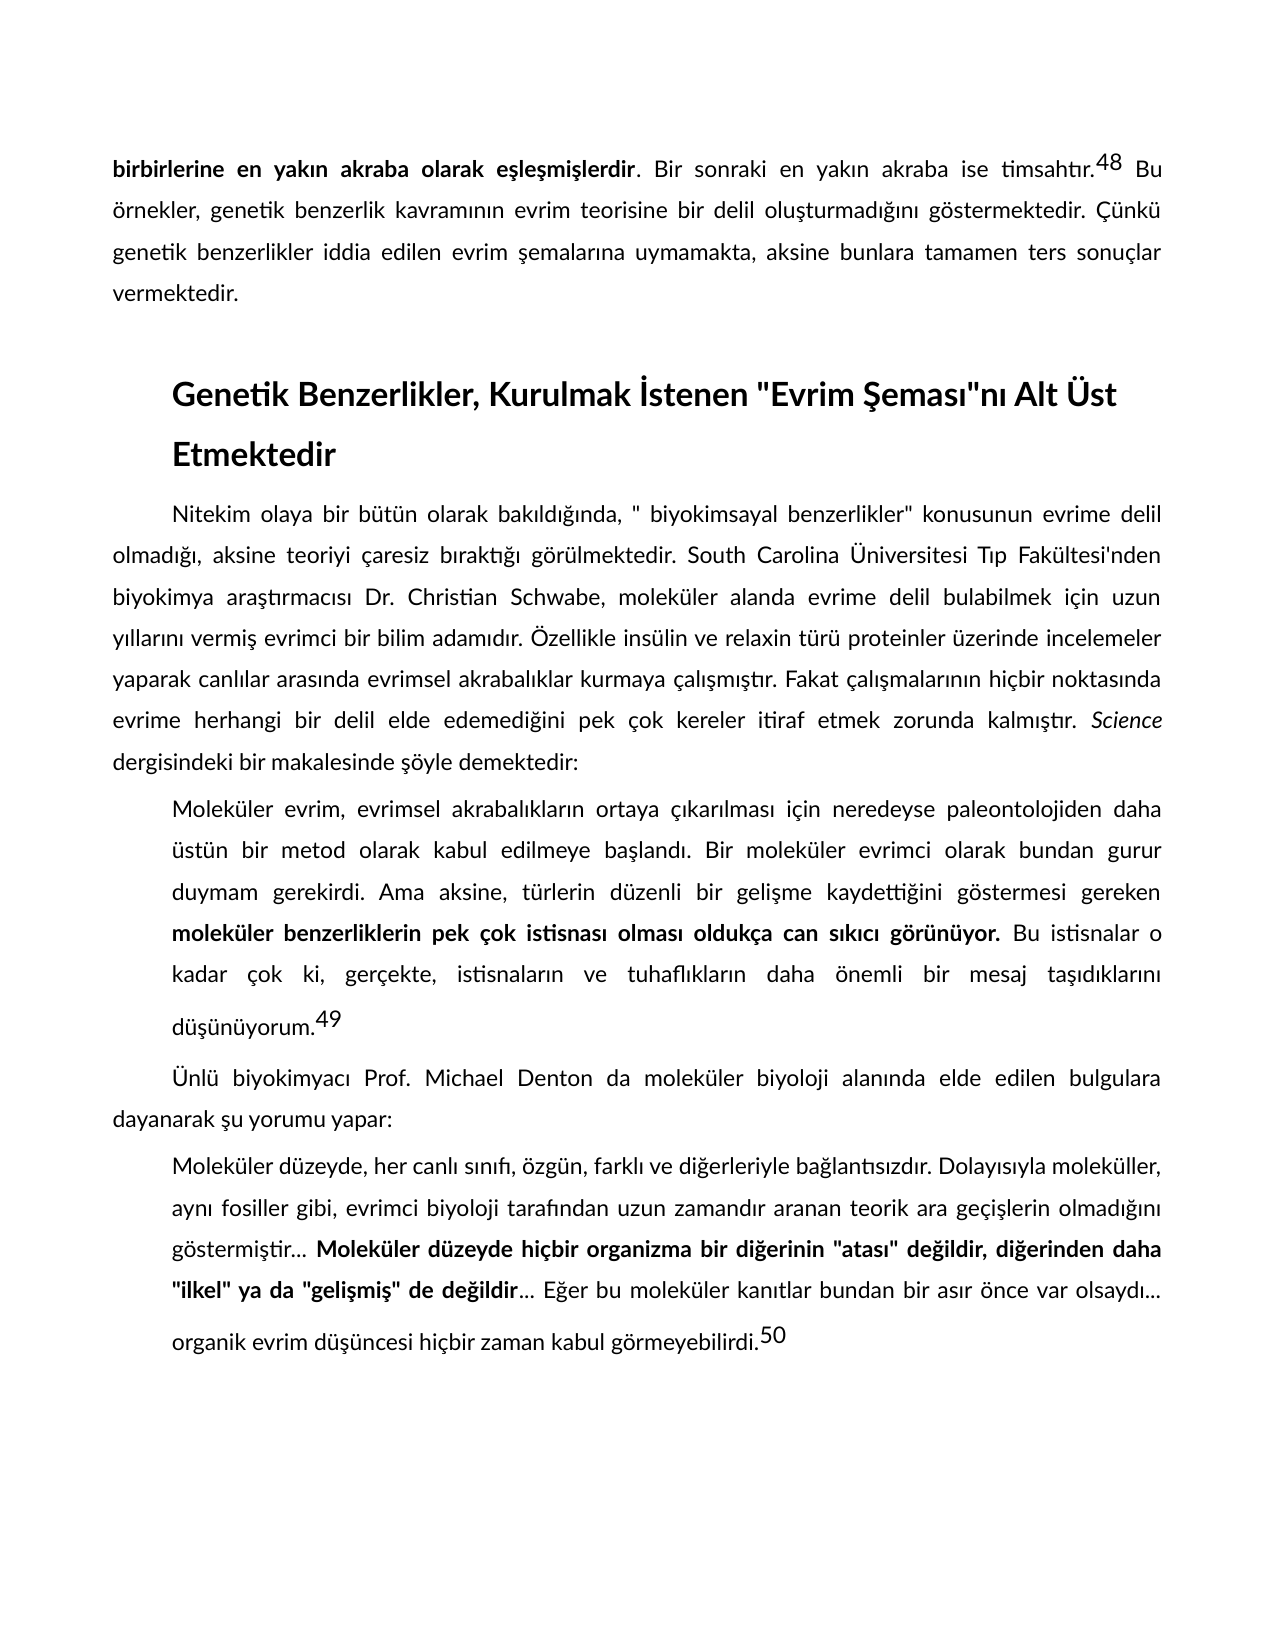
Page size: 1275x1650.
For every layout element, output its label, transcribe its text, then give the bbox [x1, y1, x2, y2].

text Ünlü biyokimyacı Prof. Michael Denton da moleküler biyoloji alanında elde edilen bulgulara dayanarak şu yorumu yapar: [112, 1063, 1162, 1132]
text Nitekim olaya bir bütün olarak bakıldığında, " biyokimsayal benzerlikler" konusunun evrime delil olmadığı, aksine teoriyi çaresiz bıraktığı görülmektedir. South Carolina Üniversitesi Tıp Fakültesi'nden biyokimya araştırmacısı Dr. Christian Schwabe, moleküler alanda evrime delil bulabilmek için uzun yıllarını vermiş evrimci bir bilim adamıdır. Özellikle insülin ve relaxin türü proteinler üzerinde incelemeler yaparak canlılar arasında evrimsel akrabalıklar kurmaya çalışmıştır. Fakat çalışmalarının hiçbir noktasında evrime herhangi bir delil elde edemediğini pek çok kereler itiraf etmek zorunda kalmıştır. Science dergisindeki bir makalesinde şöyle demektedir: [112, 500, 1162, 775]
text birbirlerine en yakın akraba olarak eşleşmişlerdir. Bir sonraki en yakın akraba ise timsahtır.48 Bu örnekler, genetik benzerlik kavramının evrim teorisine bir delil oluşturmadığını göstermektedir. Çünkü genetik benzerlikler iddia edilen evrim şemalarına uymamakta, aksine bunlara tamamen ters sonuçlar vermektedir. [112, 148, 1162, 306]
text Moleküler düzeyde, her canlı sınıfı, özgün, farklı ve diğerleriyle bağlantısızdır. Dolayısıyla moleküller, aynı fosiller gibi, evrimci biyoloji tarafından uzun zamandır aranan teorik ara geçişlerin olmadığını göstermiştir... Moleküler düzeyde hiçbir organizma bir diğerinin "atası" değildir, diğerinden daha "ilkel" ya da "gelişmiş" de değildir... Eğer bu moleküler kanıtlar bundan bir asır önce var olsaydı... organik evrim düşüncesi hiçbir zaman kabul görmeyebilirdi.50 [172, 1152, 1162, 1356]
text Genetik Benzerlikler, Kurulmak İstenen "Evrim Şeması"nı Alt Üst Etmektedir [172, 374, 1162, 474]
text Moleküler evrim, evrimsel akrabalıkların ortaya çıkarılması için neredeyse paleontolojiden daha üstün bir metod olarak kabul edilmeye başlandı. Bir moleküler evrimci olarak bundan gurur duymam gerekirdi. Ama aksine, türlerin düzenli bir gelişme kaydettiğini göstermesi gereken moleküler benzerliklerin pek çok istisnası olması oldukça can sıkıcı görünüyor. Bu istisnalar o kadar çok ki, gerçekte, istisnaların ve tuhaflıkların daha önemli bir mesaj taşıdıklarını düşünüyorum.49 [172, 795, 1162, 1040]
